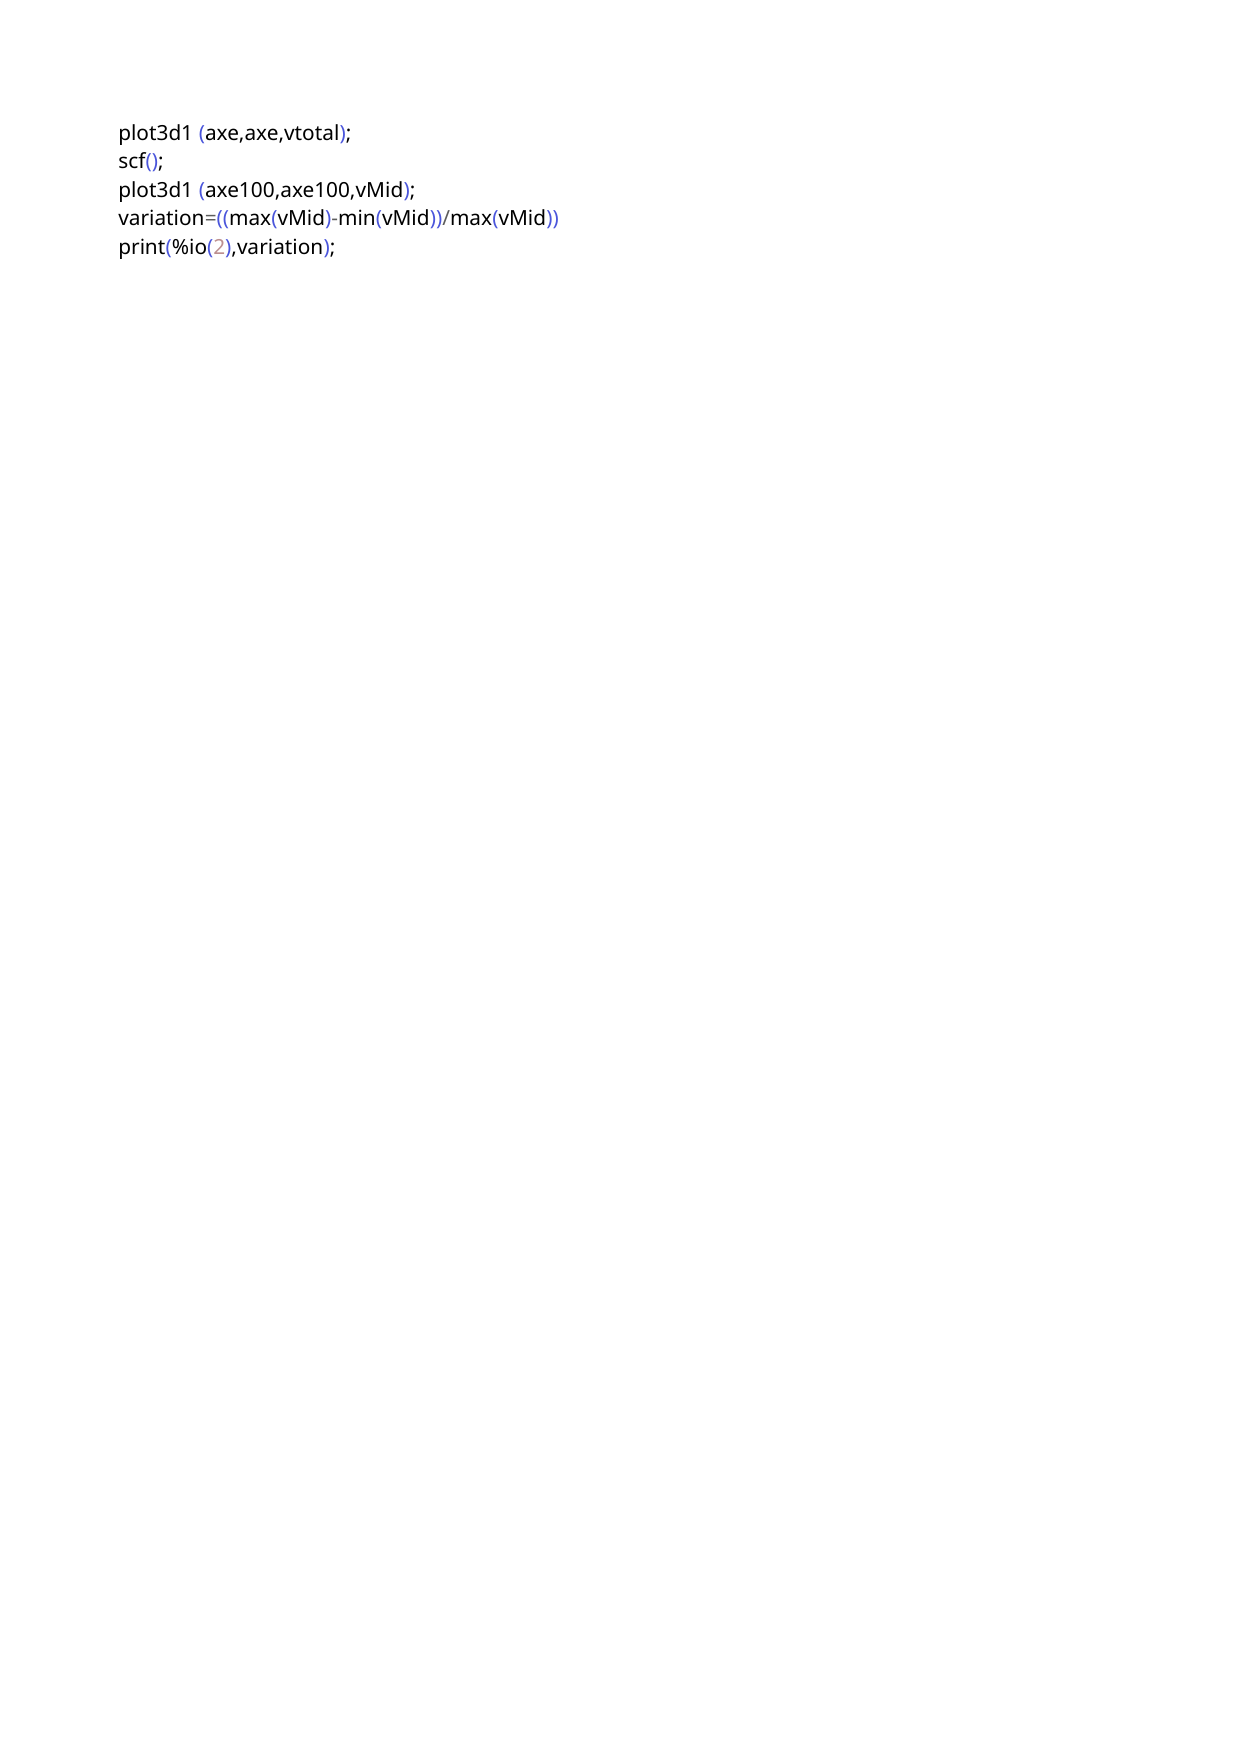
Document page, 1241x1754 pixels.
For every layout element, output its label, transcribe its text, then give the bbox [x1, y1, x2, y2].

text plot3d1 (axe,axe,vtotal); [118, 118, 1122, 147]
text scf(); [118, 147, 1122, 175]
text plot3d1 (axe100,axe100,vMid); [118, 175, 1122, 203]
text print(%io(2),variation); [118, 232, 1122, 260]
text variation=((max(vMid)-min(vMid))/max(vMid)) [118, 203, 1122, 232]
